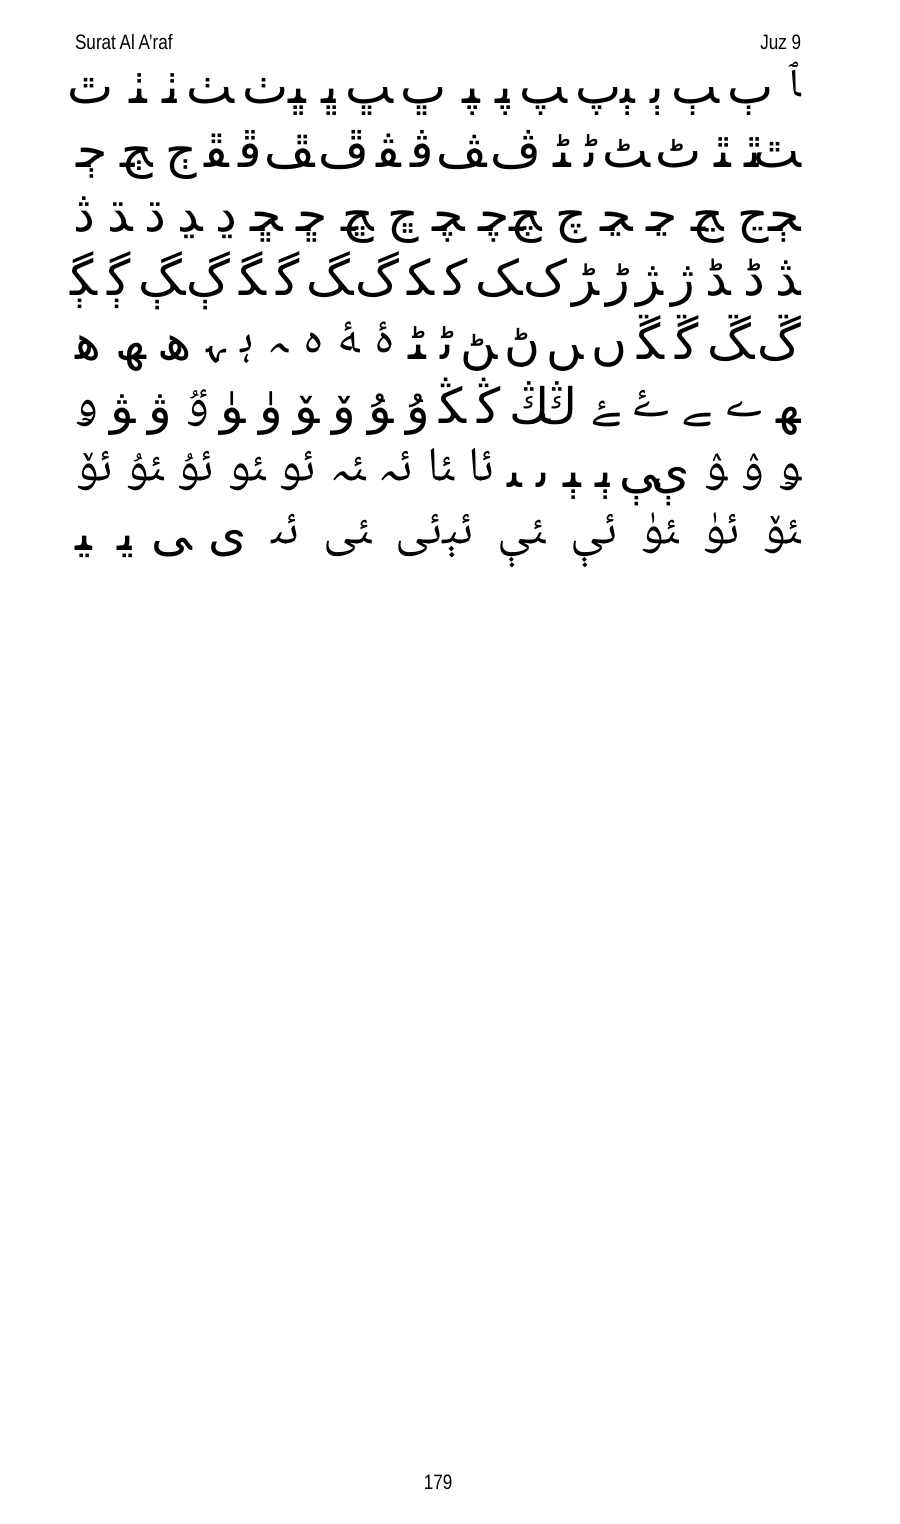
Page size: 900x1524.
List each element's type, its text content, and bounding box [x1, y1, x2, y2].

text ﭑ ﭒ ﭓ ﭔ ﭕﭖ ﭗ ﭘ ﭙ ﭚ ﭛ ﭜ ﭝﭞ ﭟ ﭠ ﭡ ﭢ ﭣﭤ ﭥ ﭦ ﭧ ﭨ ﭩ ﭪ ﭫ ﭬ ﭭ ﭮ ﭯ ﭰ ﭱ ﭲ ﭳ ﭴ ﭵﭶ ﭷ ﭸ ﭹ ﭺ ﭻﭼ ﭽ ﭾ ﭿ ﮀ ﮁ ﮂ ﮃ ﮄ ﮅ ﮆ ﮇ ﮈ ﮉ ﮊ ﮋ ﮌ ﮍ ﮎ ﮏ ﮐ ﮑ ﮒ ﮓ ﮔ ﮕ ﮖ ﮗ ﮘ ﮙ ﮚ ﮛ ﮜ ﮝ ﮞ ﮟ ﮠ ﮡ ﮢ ﮣ ﮤ ﮥ ﮦ ﮧ ﮨ ﮩ ﮪ ﮫ ﮬ ﮭ ﮮ ﮯ ﮰ ﮱ ﯓﯔ ﯕ ﯖ ﯗ ﯘ ﯙ ﯚ ﯛ ﯜ ﯝ ﯞ ﯟ ﯠ ﯡ ﯢ ﯣ ﯤﯥ ﯦ ﯧ ﯨ ﯩ ﯪ ﯫ ﯬ ﯭ ﯮ ﯯ ﯰ ﯱ ﯲ ﯳ ﯴ ﯵ ﯶ ﯷ ﯸﯹ ﯺ ﯻ ﯼ ﯽ ﯾ ﯿ [75, 60, 801, 571]
